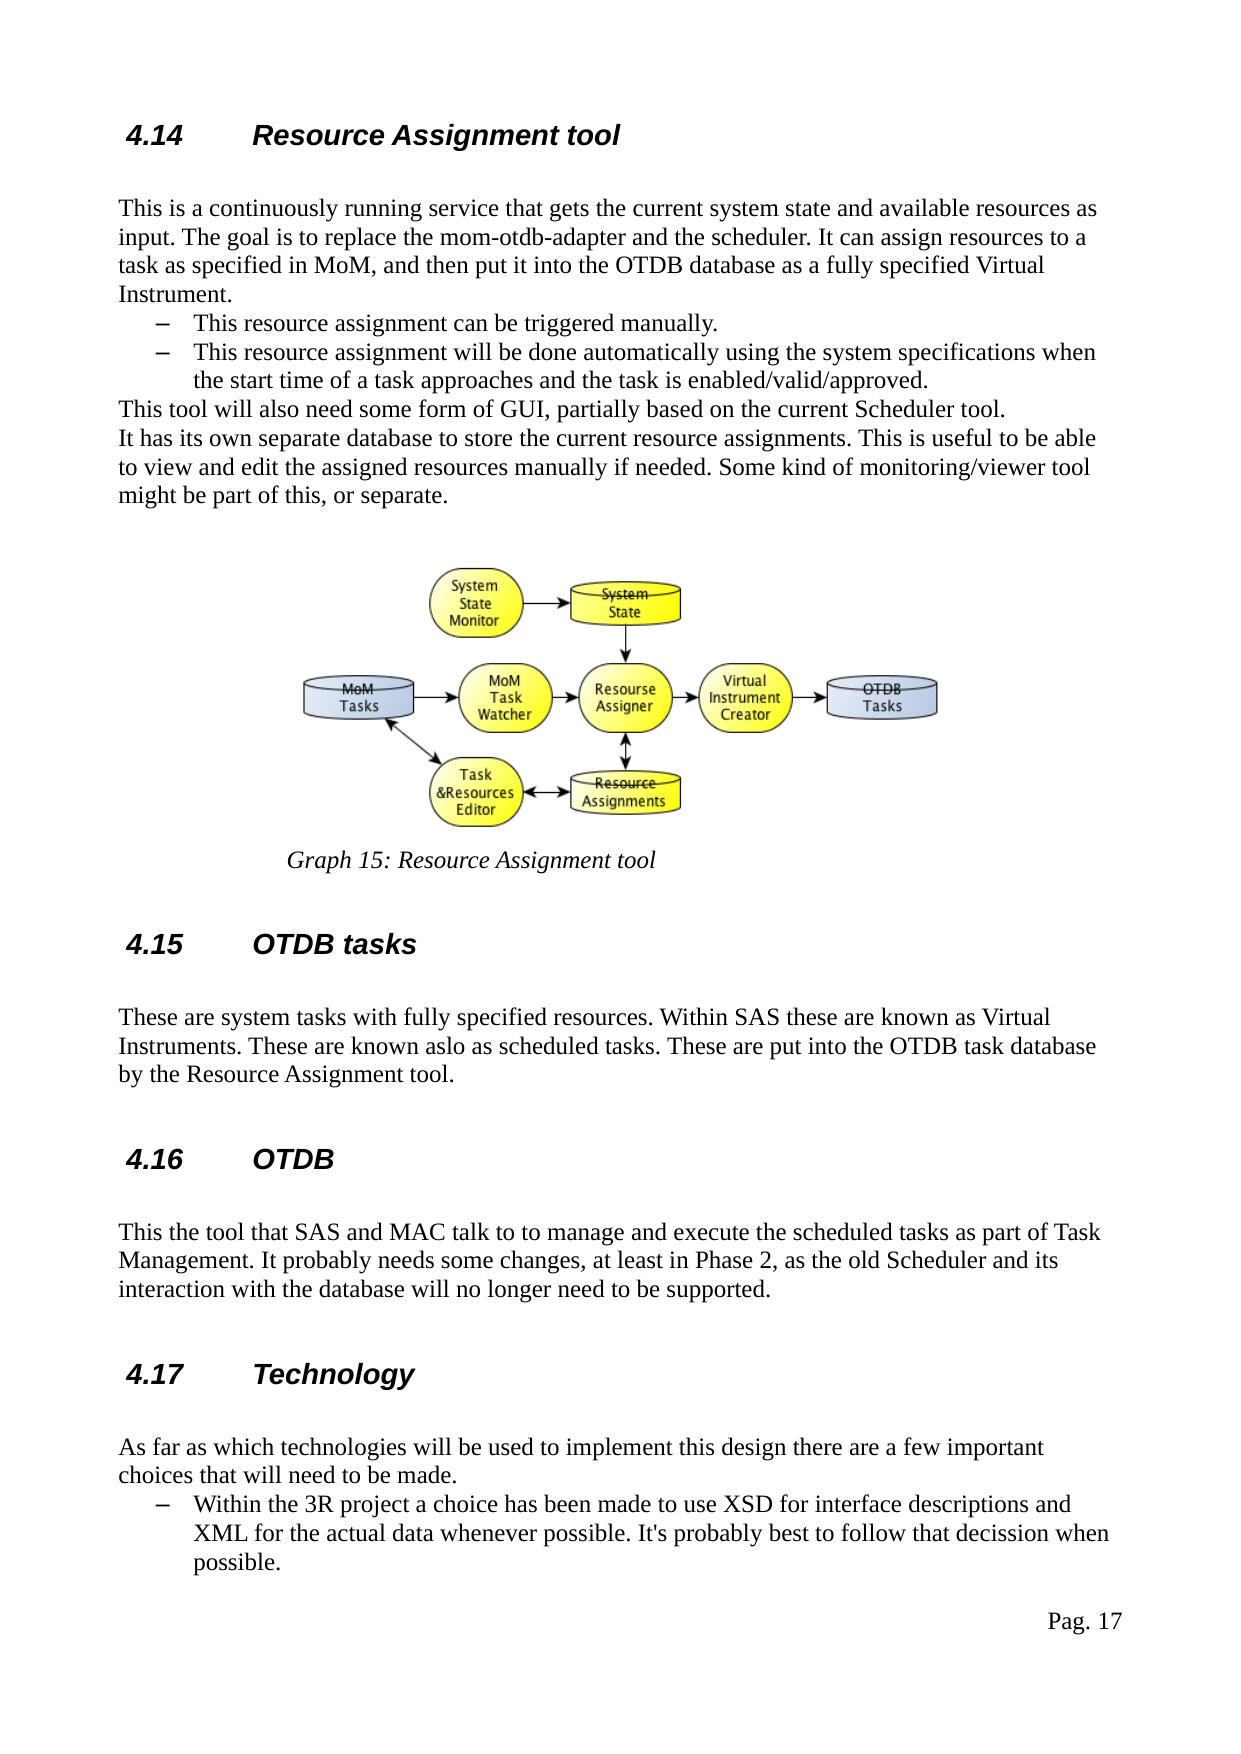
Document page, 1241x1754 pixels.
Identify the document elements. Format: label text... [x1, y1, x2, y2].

text Graph 15: Resource Assignment tool [286, 845, 954, 873]
text As far as which technologies will be used to implement this design there are a few important choices that will need to be made. [118, 1432, 1122, 1489]
text These are system tasks with fully specified resources. Within SAS these are known as Virtual Instruments. These are known aslo as scheduled tasks. These are put into the OTDB task database by the Resource Assignment tool. [118, 1002, 1122, 1088]
text This the tool that SAS and MAC talk to to manage and execute the scheduled tasks as part of Task Management. It probably needs some changes, at least in Phase 2, as the old Scheduler and its interaction with the database will no longer need to be supported. [118, 1217, 1122, 1303]
text This is a continuously running service that gets the current system state and available resources as input. The goal is to replace the mom-otdb-adapter and the scheduler. It can assign resources to a task as specified in MoM, and then put it into the OTDB database as a fully specified Virtual Instrument. [118, 193, 1122, 308]
subtitle OTDB tasks [118, 927, 1122, 961]
list Within the 3R project a choice has been made to use XSD for interface descriptions and XML for the actual data whenever possible. It's probably best to follow that decission when possible. [156, 1489, 1122, 1575]
subtitle Technology [118, 1357, 1122, 1390]
text This tool will also need some form of GUI, partially based on the current Scheduler tool. [118, 394, 1122, 423]
list This resource assignment will be done automatically using the system specifications when the start time of a task approaches and the task is enabled/valid/approved. [156, 337, 1122, 394]
subtitle Resource Assignment tool [118, 118, 1122, 152]
picture [286, 550, 954, 845]
list This resource assignment can be triggered manually. [156, 308, 1122, 337]
text It has its own separate database to store the current resource assignments. This is useful to be able to view and edit the assigned resources manually if needed. Some kind of monitoring/viewer tool might be part of this, or separate. [118, 423, 1122, 509]
subtitle OTDB [118, 1142, 1122, 1176]
